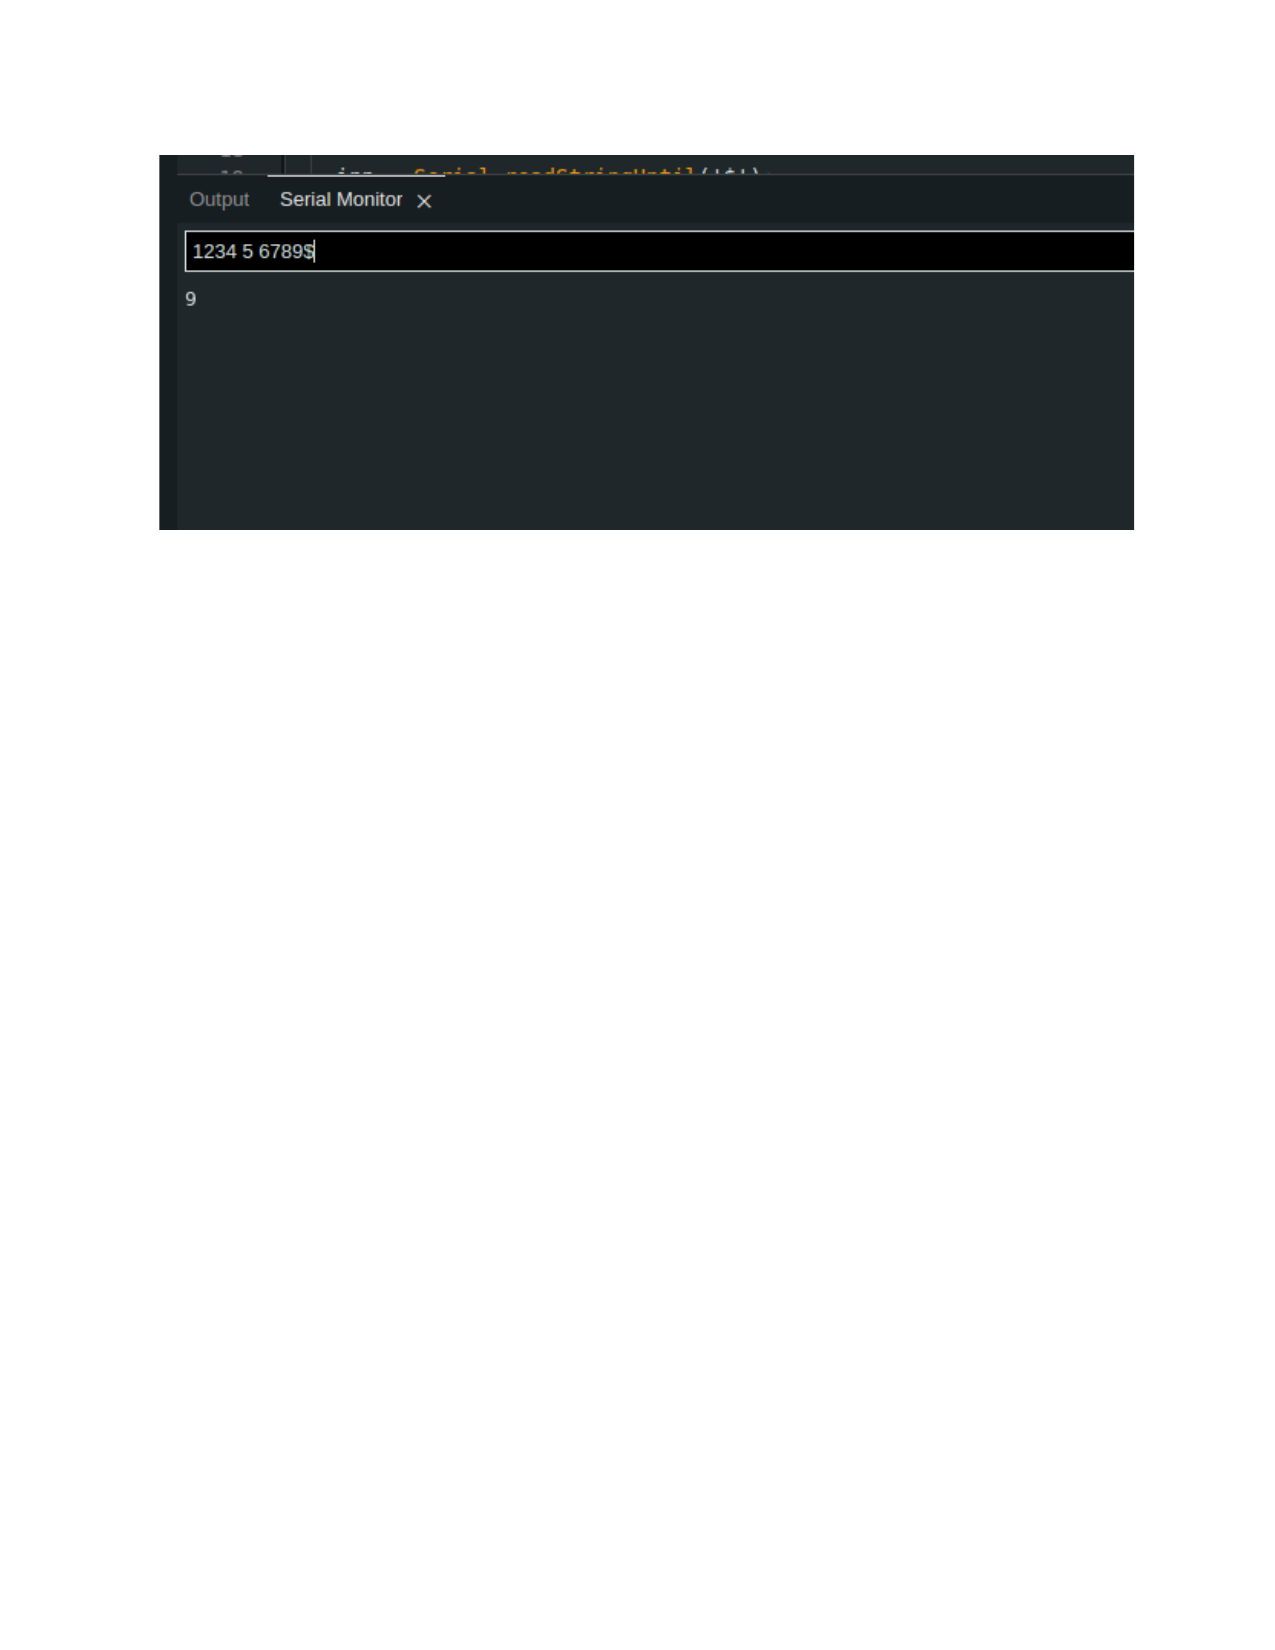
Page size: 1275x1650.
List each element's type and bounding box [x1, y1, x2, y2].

picture [159, 155, 1135, 530]
